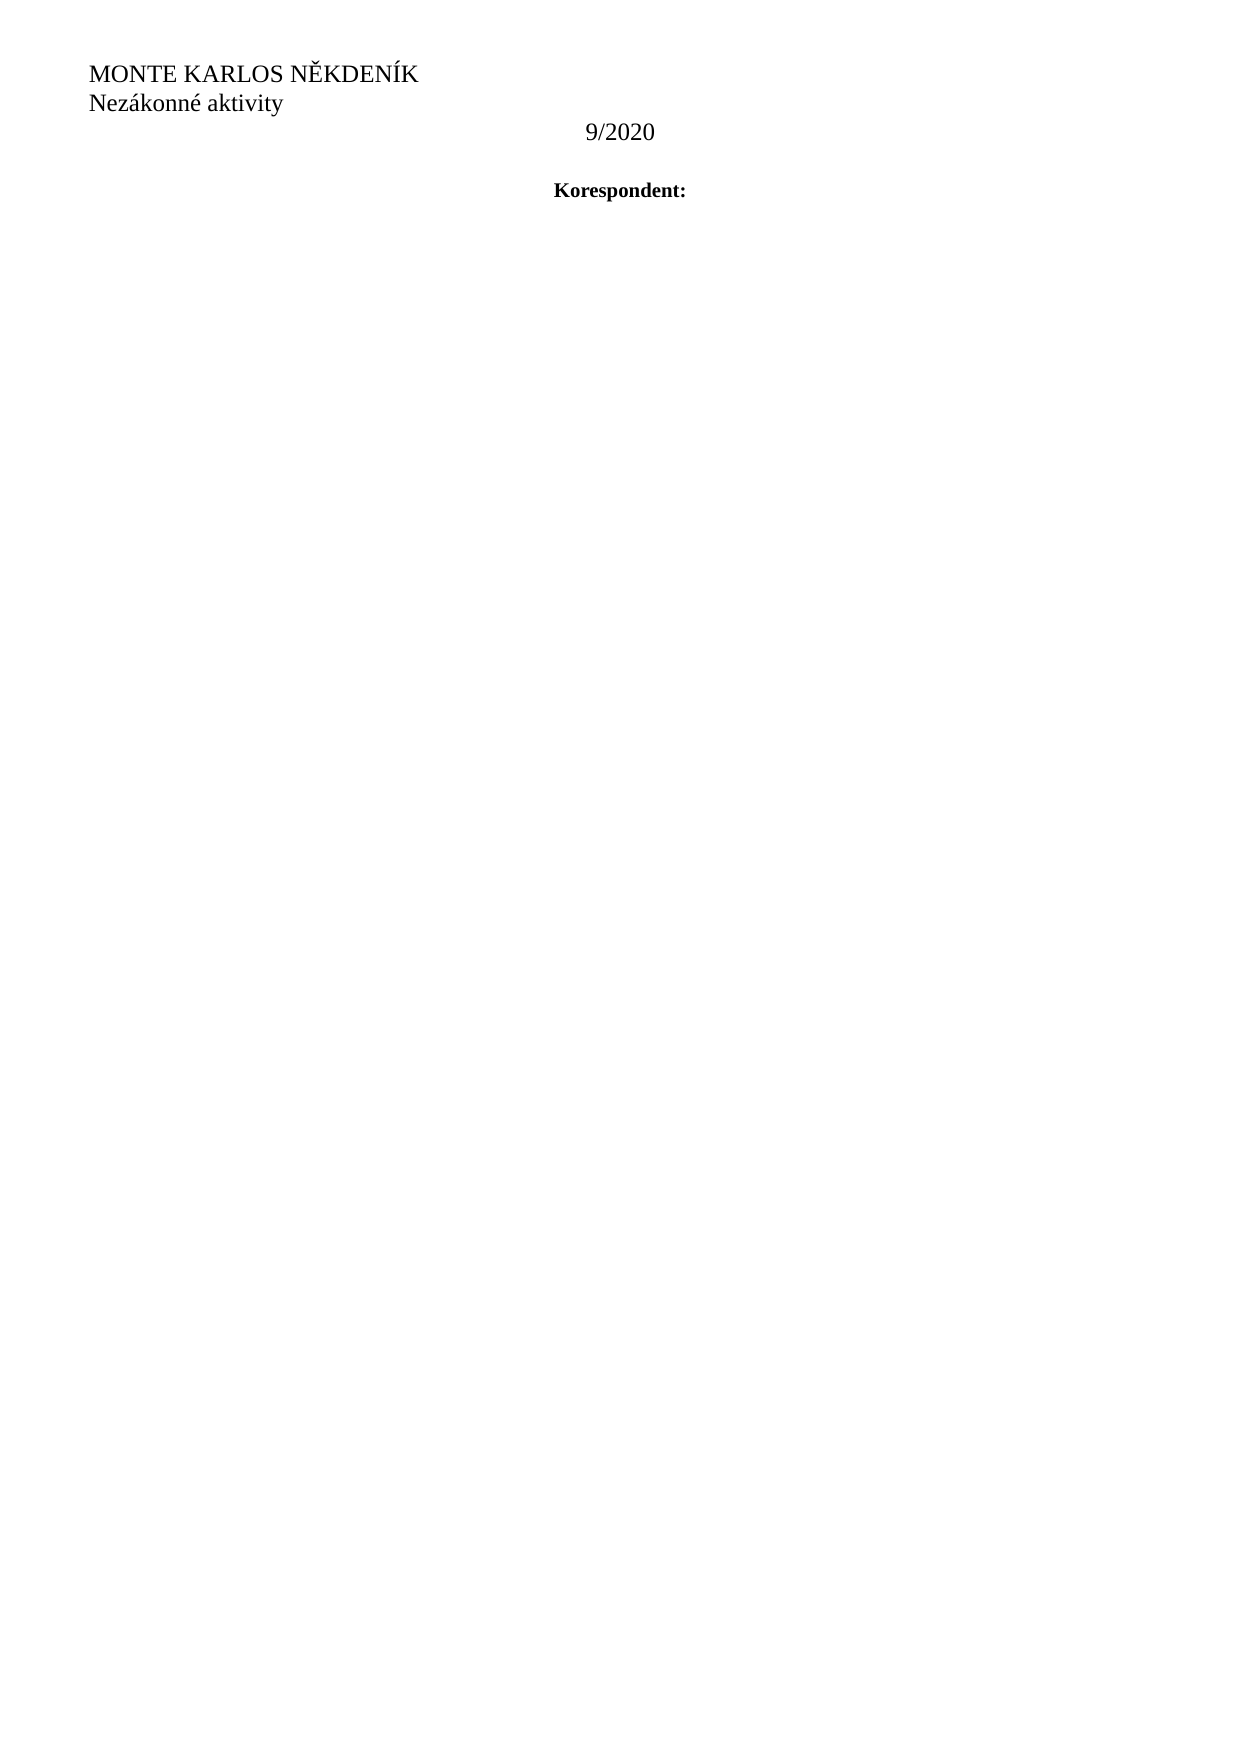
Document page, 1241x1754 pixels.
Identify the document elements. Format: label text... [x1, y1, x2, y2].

text 9/2020 [88, 117, 1152, 145]
text Nezákonné aktivity [88, 88, 1152, 117]
text Korespondent: [88, 154, 1152, 202]
text MONTE KARLOS NĚKDENÍK [88, 59, 1152, 88]
